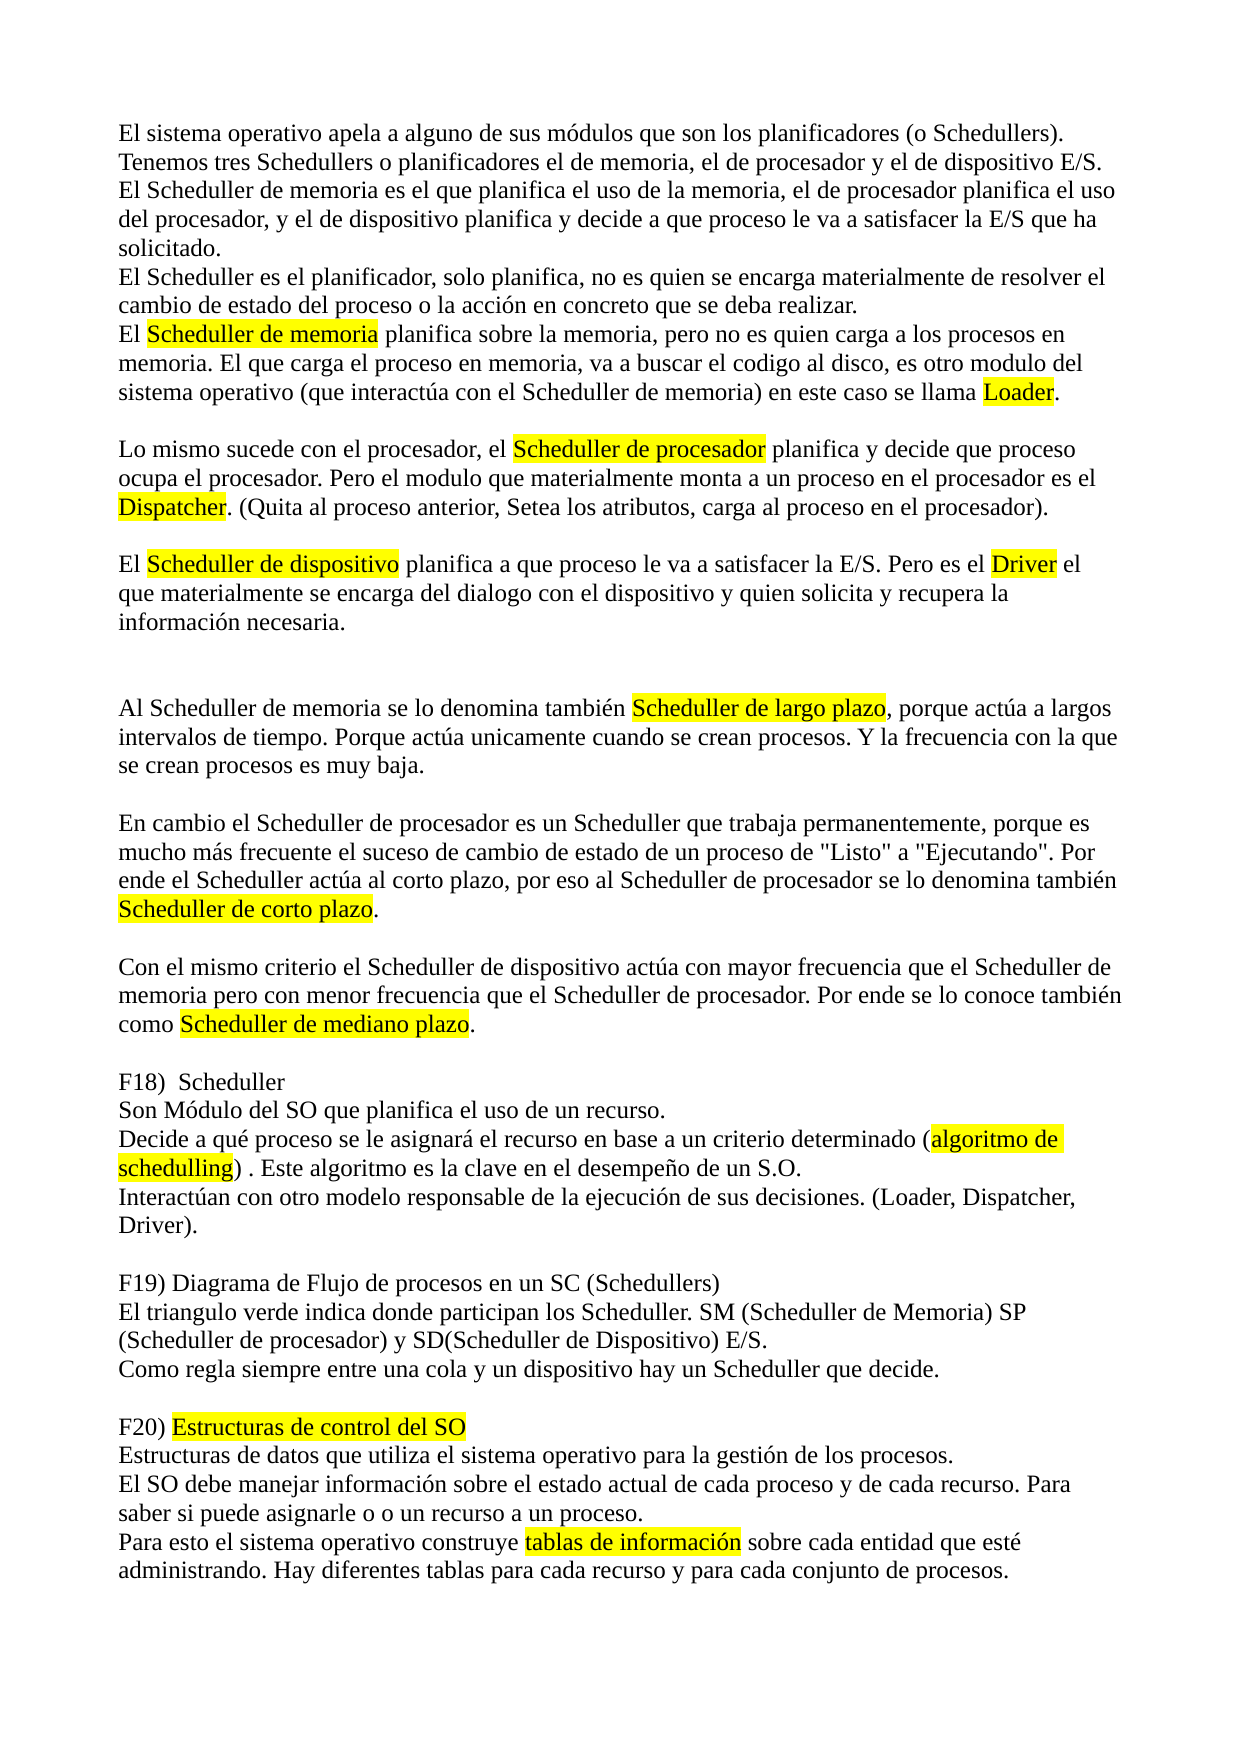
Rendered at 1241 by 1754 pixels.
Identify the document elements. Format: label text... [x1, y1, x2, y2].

text Con el mismo criterio el Scheduller de dispositivo actúa con mayor frecuencia que el Scheduller de memoria pero con menor frecuencia que el Scheduller de procesador. Por ende se lo conoce también como Scheduller de mediano plazo. [118, 952, 1122, 1038]
text El Scheduller es el planificador, solo planifica, no es quien se encarga materialmente de resolver el cambio de estado del proceso o la acción en concreto que se deba realizar. [118, 262, 1122, 319]
text El Scheduller de dispositivo planifica a que proceso le va a satisfacer la E/S. Pero es el Driver el que materialmente se encarga del dialogo con el dispositivo y quien solicita y recupera la información necesaria. [118, 549, 1122, 636]
text F18) Scheduller [118, 1067, 1122, 1096]
text El SO debe manejar información sobre el estado actual de cada proceso y de cada recurso. Para saber si puede asignarle o o un recurso a un proceso. [118, 1469, 1122, 1527]
text Como regla siempre entre una cola y un dispositivo hay un Scheduller que decide. [118, 1354, 1122, 1383]
text Lo mismo sucede con el procesador, el Scheduller de procesador planifica y decide que proceso ocupa el procesador. Pero el modulo que materialmente monta a un proceso en el procesador es el Dispatcher. (Quita al proceso anterior, Setea los atributos, carga al proceso en el procesador). [118, 434, 1122, 521]
text El Scheduller de memoria es el que planifica el uso de la memoria, el de procesador planifica el uso del procesador, y el de dispositivo planifica y decide a que proceso le va a satisfacer la E/S que ha solicitado. [118, 176, 1122, 262]
text Interactúan con otro modelo responsable de la ejecución de sus decisiones. (Loader, Dispatcher, Driver). [118, 1182, 1122, 1239]
text El Scheduller de memoria planifica sobre la memoria, pero no es quien carga a los procesos en memoria. El que carga el proceso en memoria, va a buscar el codigo al disco, es otro modulo del sistema operativo (que interactúa con el Scheduller de memoria) en este caso se llama Loader. [118, 319, 1122, 406]
text F19) Diagrama de Flujo de procesos en un SC (Schedullers) [118, 1268, 1122, 1297]
text El sistema operativo apela a alguno de sus módulos que son los planificadores (o Schedullers). Tenemos tres Schedullers o planificadores el de memoria, el de procesador y el de dispositivo E/S. [118, 118, 1122, 176]
text Son Módulo del SO que planifica el uso de un recurso. [118, 1096, 1122, 1124]
text En cambio el Scheduller de procesador es un Scheduller que trabaja permanentemente, porque es mucho más frecuente el suceso de cambio de estado de un proceso de "Listo" a "Ejecutando". Por ende el Scheduller actúa al corto plazo, por eso al Scheduller de procesador se lo denomina también Scheduller de corto plazo. [118, 808, 1122, 923]
text Decide a qué proceso se le asignará el recurso en base a un criterio determinado (algoritmo de schedulling) . Este algoritmo es la clave en el desempeño de un S.O. [118, 1124, 1122, 1182]
text El triangulo verde indica donde participan los Scheduller. SM (Scheduller de Memoria) SP (Scheduller de procesador) y SD(Scheduller de Dispositivo) E/S. [118, 1297, 1122, 1354]
text Al Scheduller de memoria se lo denomina también Scheduller de largo plazo, porque actúa a largos intervalos de tiempo. Porque actúa unicamente cuando se crean procesos. Y la frecuencia con la que se crean procesos es muy baja. [118, 693, 1122, 779]
text Estructuras de datos que utiliza el sistema operativo para la gestión de los procesos. [118, 1441, 1122, 1469]
text Para esto el sistema operativo construye tablas de información sobre cada entidad que esté administrando. Hay diferentes tablas para cada recurso y para cada conjunto de procesos. [118, 1527, 1122, 1584]
text F20) Estructuras de control del SO [118, 1412, 1122, 1441]
